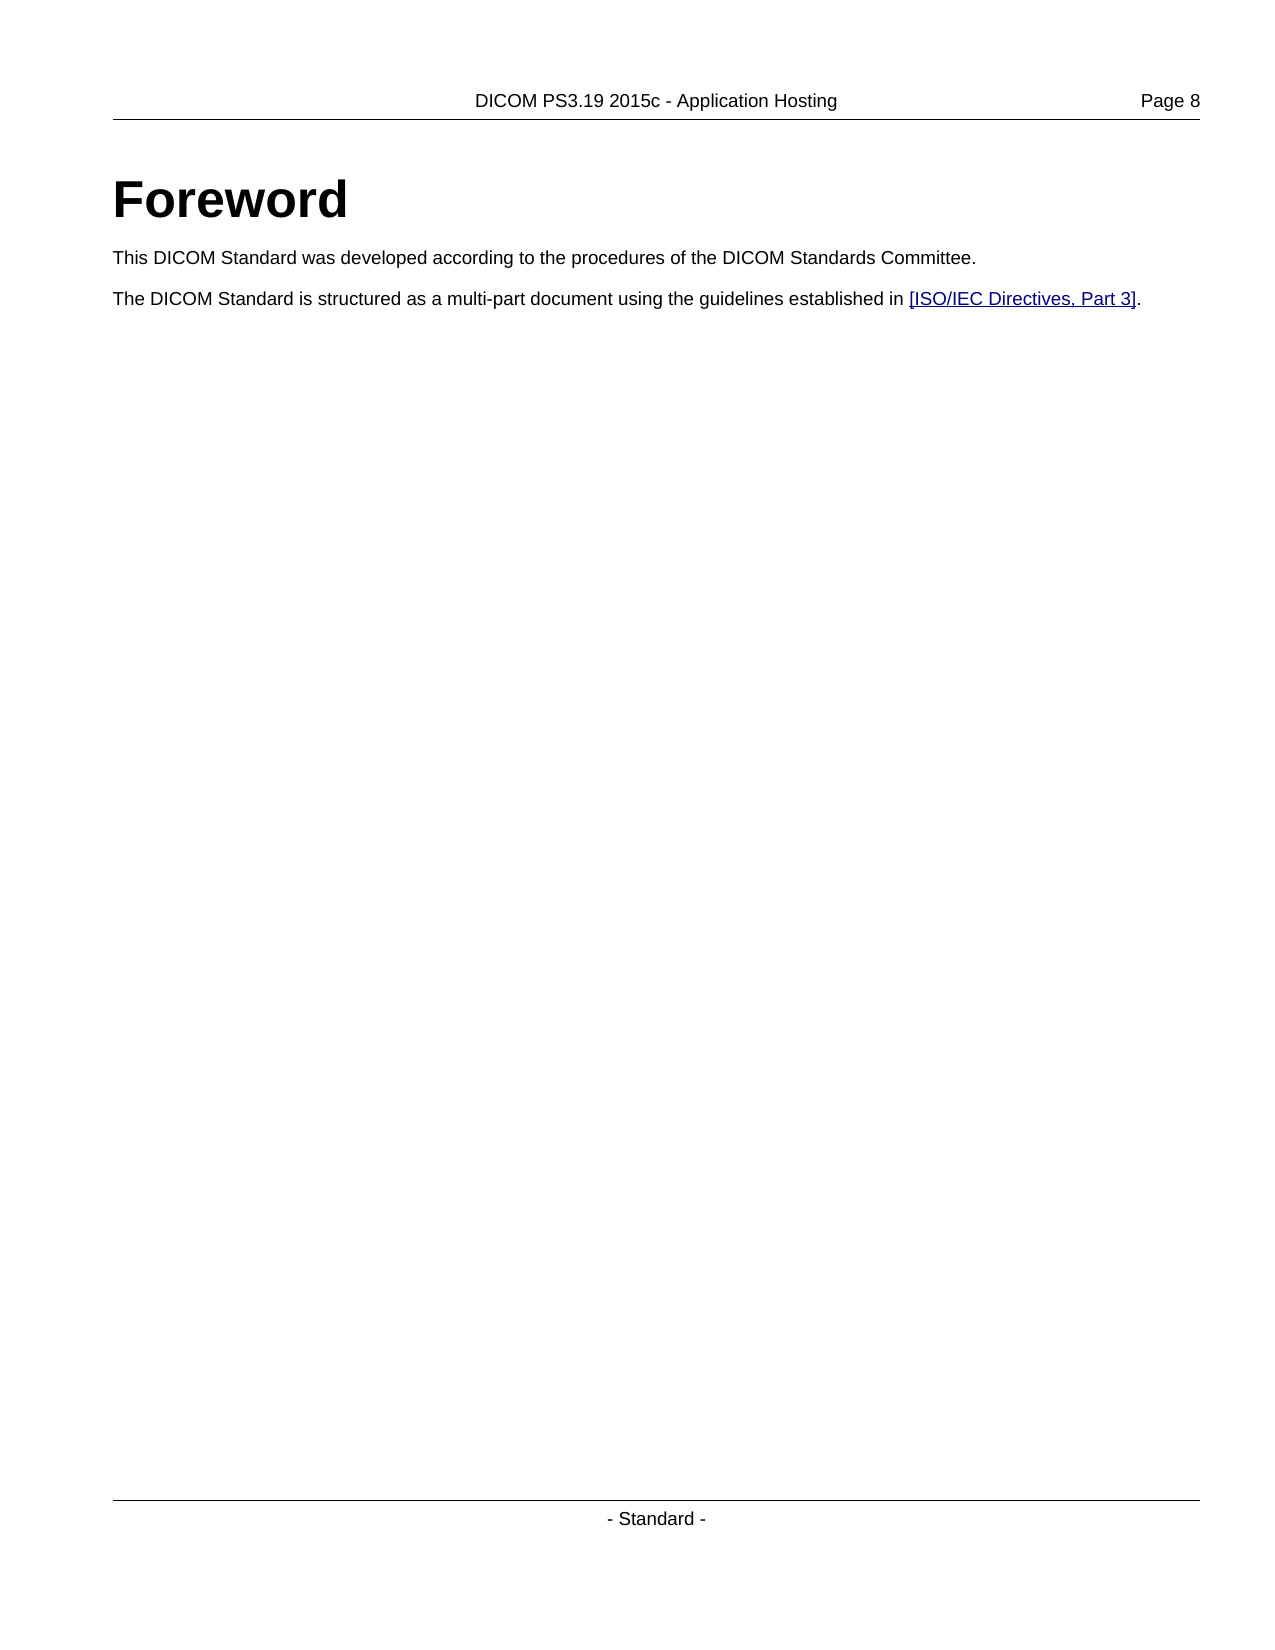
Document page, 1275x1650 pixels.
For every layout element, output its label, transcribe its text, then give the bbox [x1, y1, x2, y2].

text This DICOM Standard was developed according to the procedures of the DICOM Standards Committee. [112, 247, 1200, 269]
text The DICOM Standard is structured as a multi-part document using the guidelines established in [ISO/IEC Directives, Part 3]. [112, 287, 1200, 309]
text Foreword [112, 169, 1200, 228]
